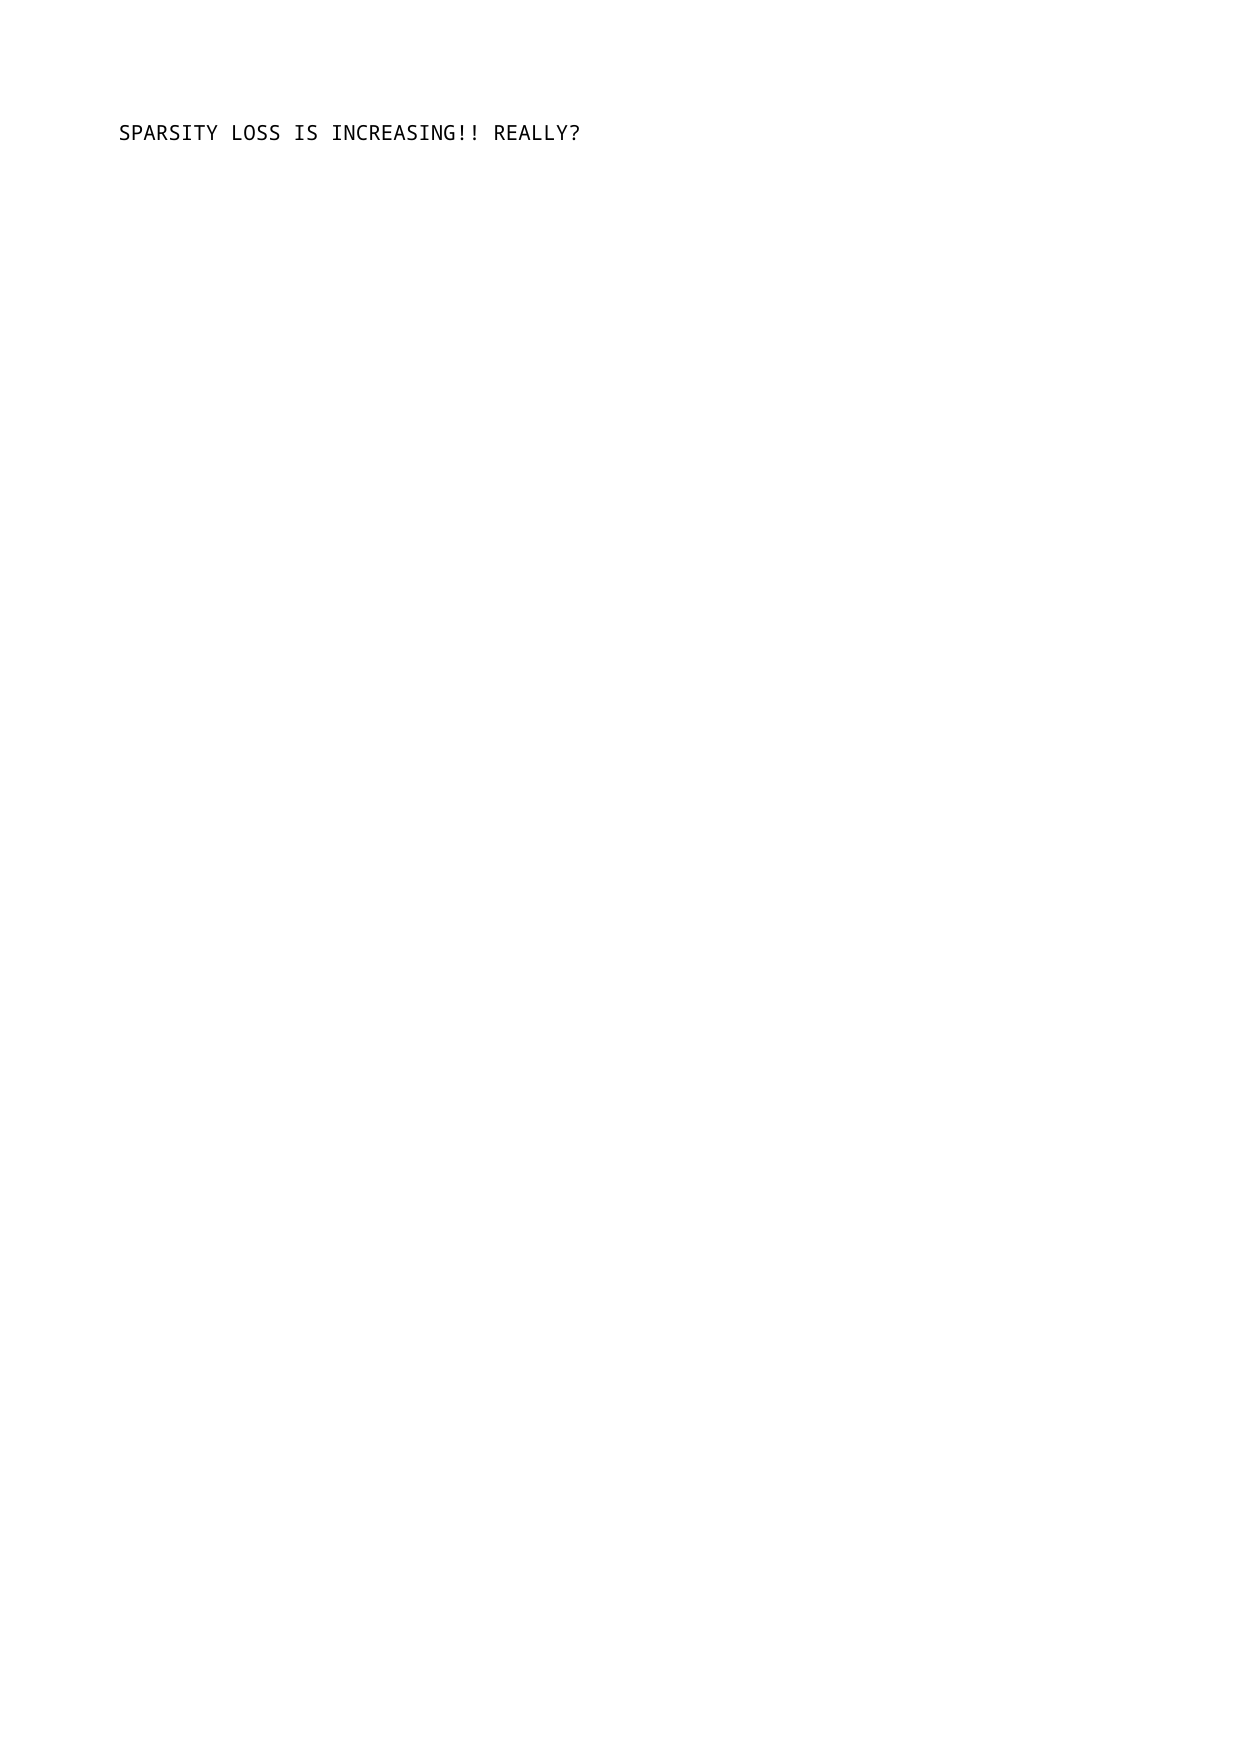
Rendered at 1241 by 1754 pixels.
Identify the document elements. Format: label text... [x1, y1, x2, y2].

text SPARSITY LOSS IS INCREASING!! REALLY? [118, 118, 1122, 147]
